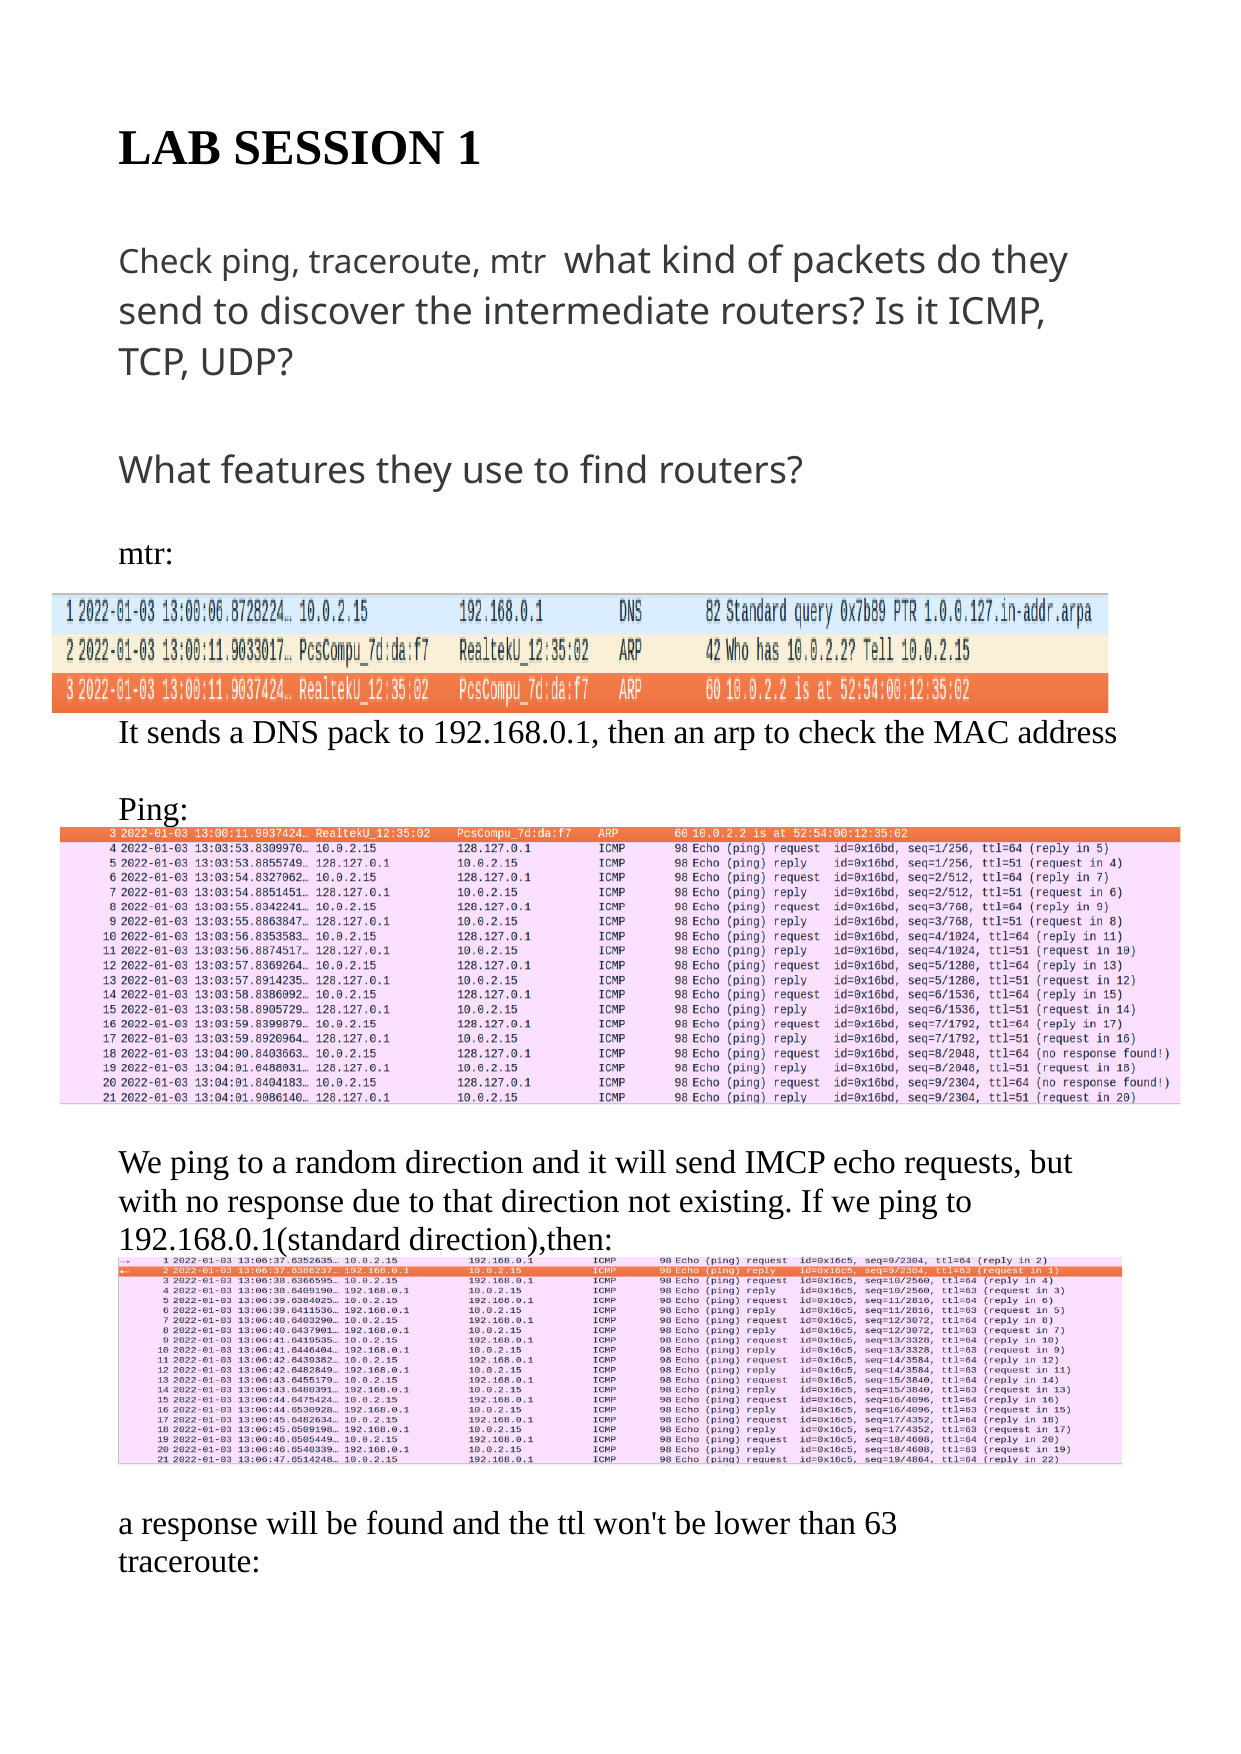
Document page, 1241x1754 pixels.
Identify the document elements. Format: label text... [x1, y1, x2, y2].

text We ping to a random direction and it will send IMCP echo requests, but with no response due to that direction not existing. If we ping to 192.168.0.1(standard direction),then: [118, 1143, 1122, 1257]
text LAB SESSION 1 [118, 118, 1122, 176]
picture [118, 1257, 1123, 1466]
text a response will be found and the ttl won't be lower than 63 [118, 1503, 1122, 1542]
picture [59, 827, 1181, 1105]
text It sends a DNS pack to 192.168.0.1, then an arp to check the MAC address [118, 571, 1122, 751]
text Check ping, traceroute, mtr what kind of packets do they send to discover the intermediate routers? Is it ICMP, TCP, UDP? [118, 233, 1122, 386]
text What features they use to find routers? [118, 444, 1122, 495]
picture [51, 593, 1109, 713]
text mtr: [118, 533, 1122, 571]
text traceroute: [118, 1542, 1122, 1580]
text Ping: [118, 789, 1122, 827]
